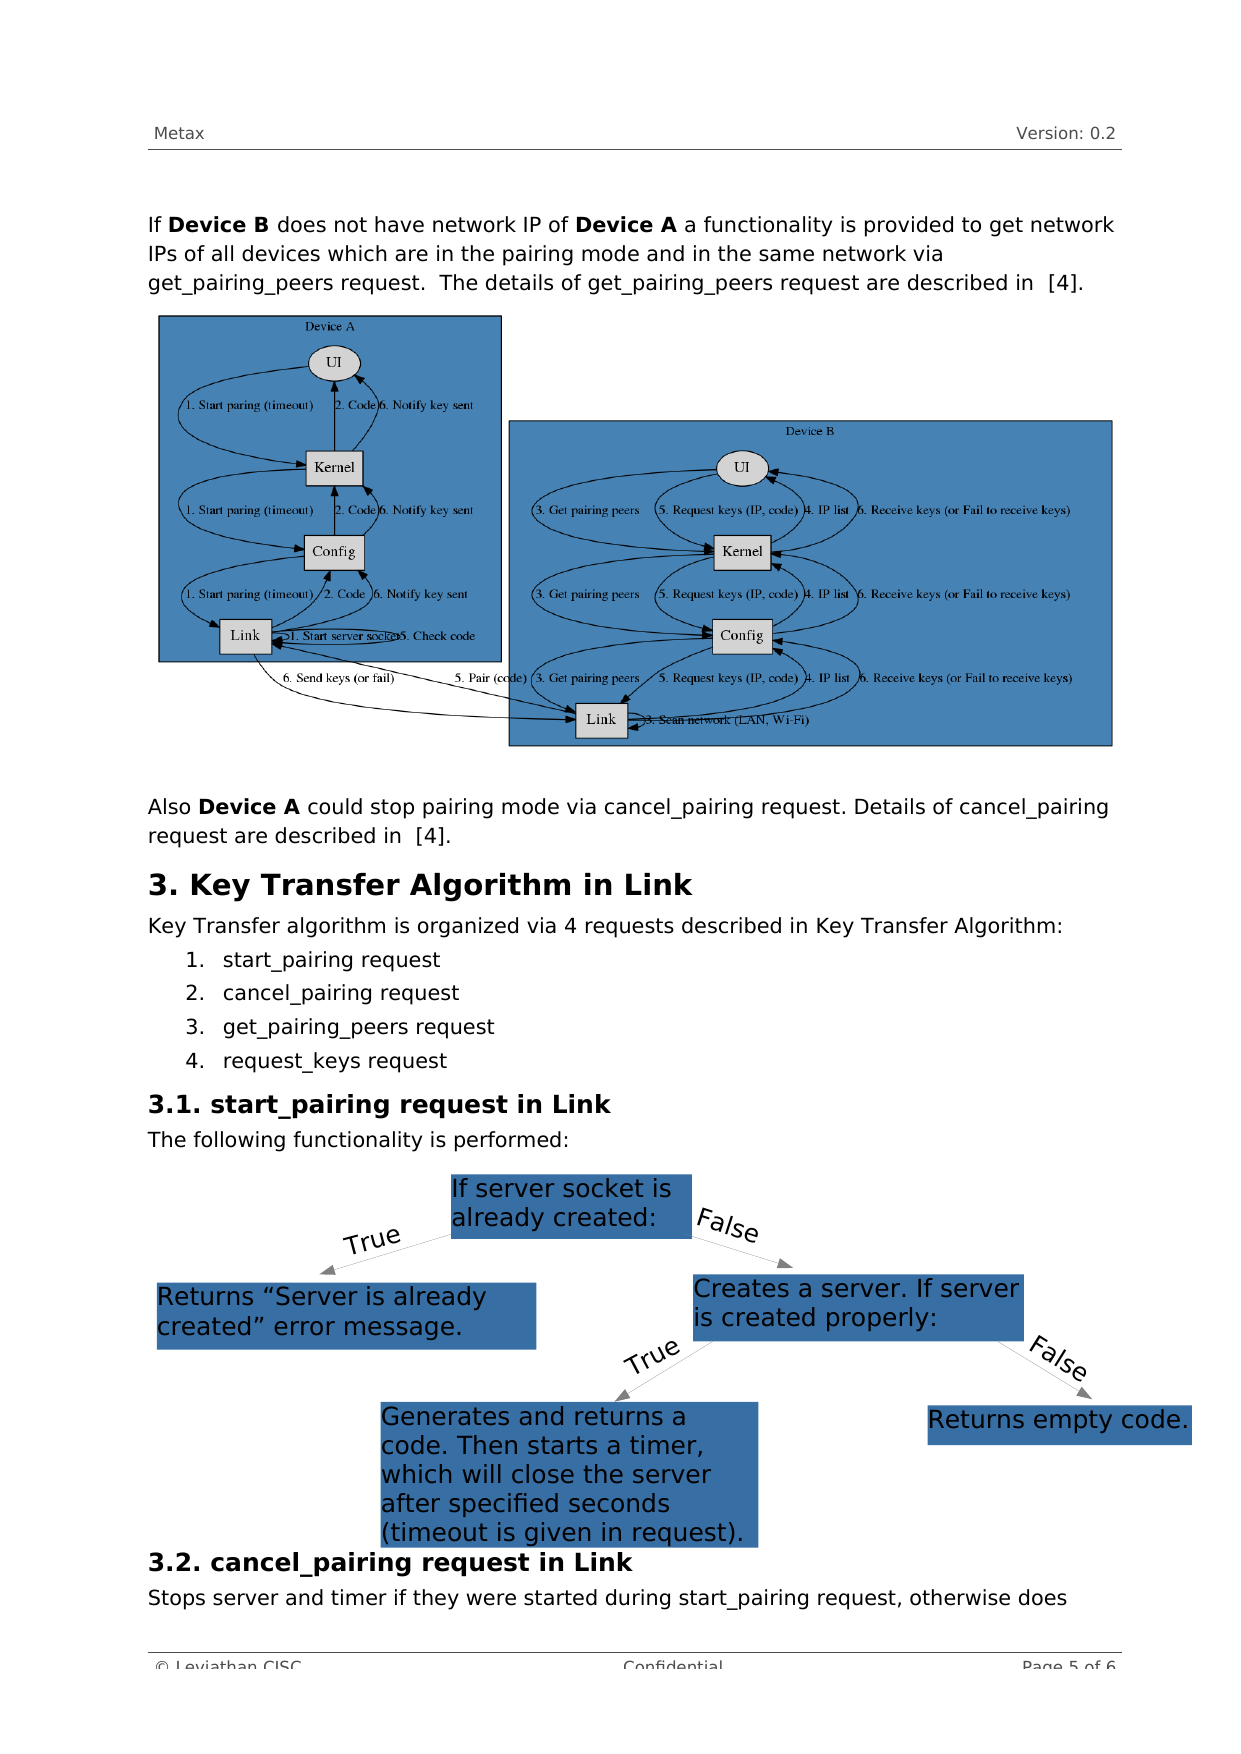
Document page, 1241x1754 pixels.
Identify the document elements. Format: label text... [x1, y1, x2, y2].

subtitle Key Transfer Algorithm in Link [148, 868, 1122, 902]
subtitle cancel_pairing request in Link [148, 1304, 1122, 1577]
subtitle start_pairing request in Link [148, 1090, 1122, 1119]
list cancel_pairing request [185, 981, 1122, 1006]
text If Device B does not have network IP of Device A a functionality is provided to get network IPs of all devices which are in the pairing mode and in the same network via get_pairing_peers request. The details of get_pairing_peers request are described in [4]. [148, 213, 1122, 295]
list request_keys request [185, 1049, 1122, 1073]
text The following functionality is performed: [148, 1128, 1122, 1152]
text Stops server and timer if they were started during start_pairing request, otherwise does [148, 1586, 1122, 1610]
list start_pairing request [185, 948, 1122, 972]
text Also Device A could stop pairing mode via cancel_pairing request. Details of cancel_pairing request are described in [4]. [148, 795, 1122, 849]
picture [147, 304, 1123, 757]
list get_pairing_peers request [185, 1015, 1122, 1039]
text Key Transfer algorithm is organized via 4 requests described in Key Transfer Algorithm: [148, 914, 1122, 938]
